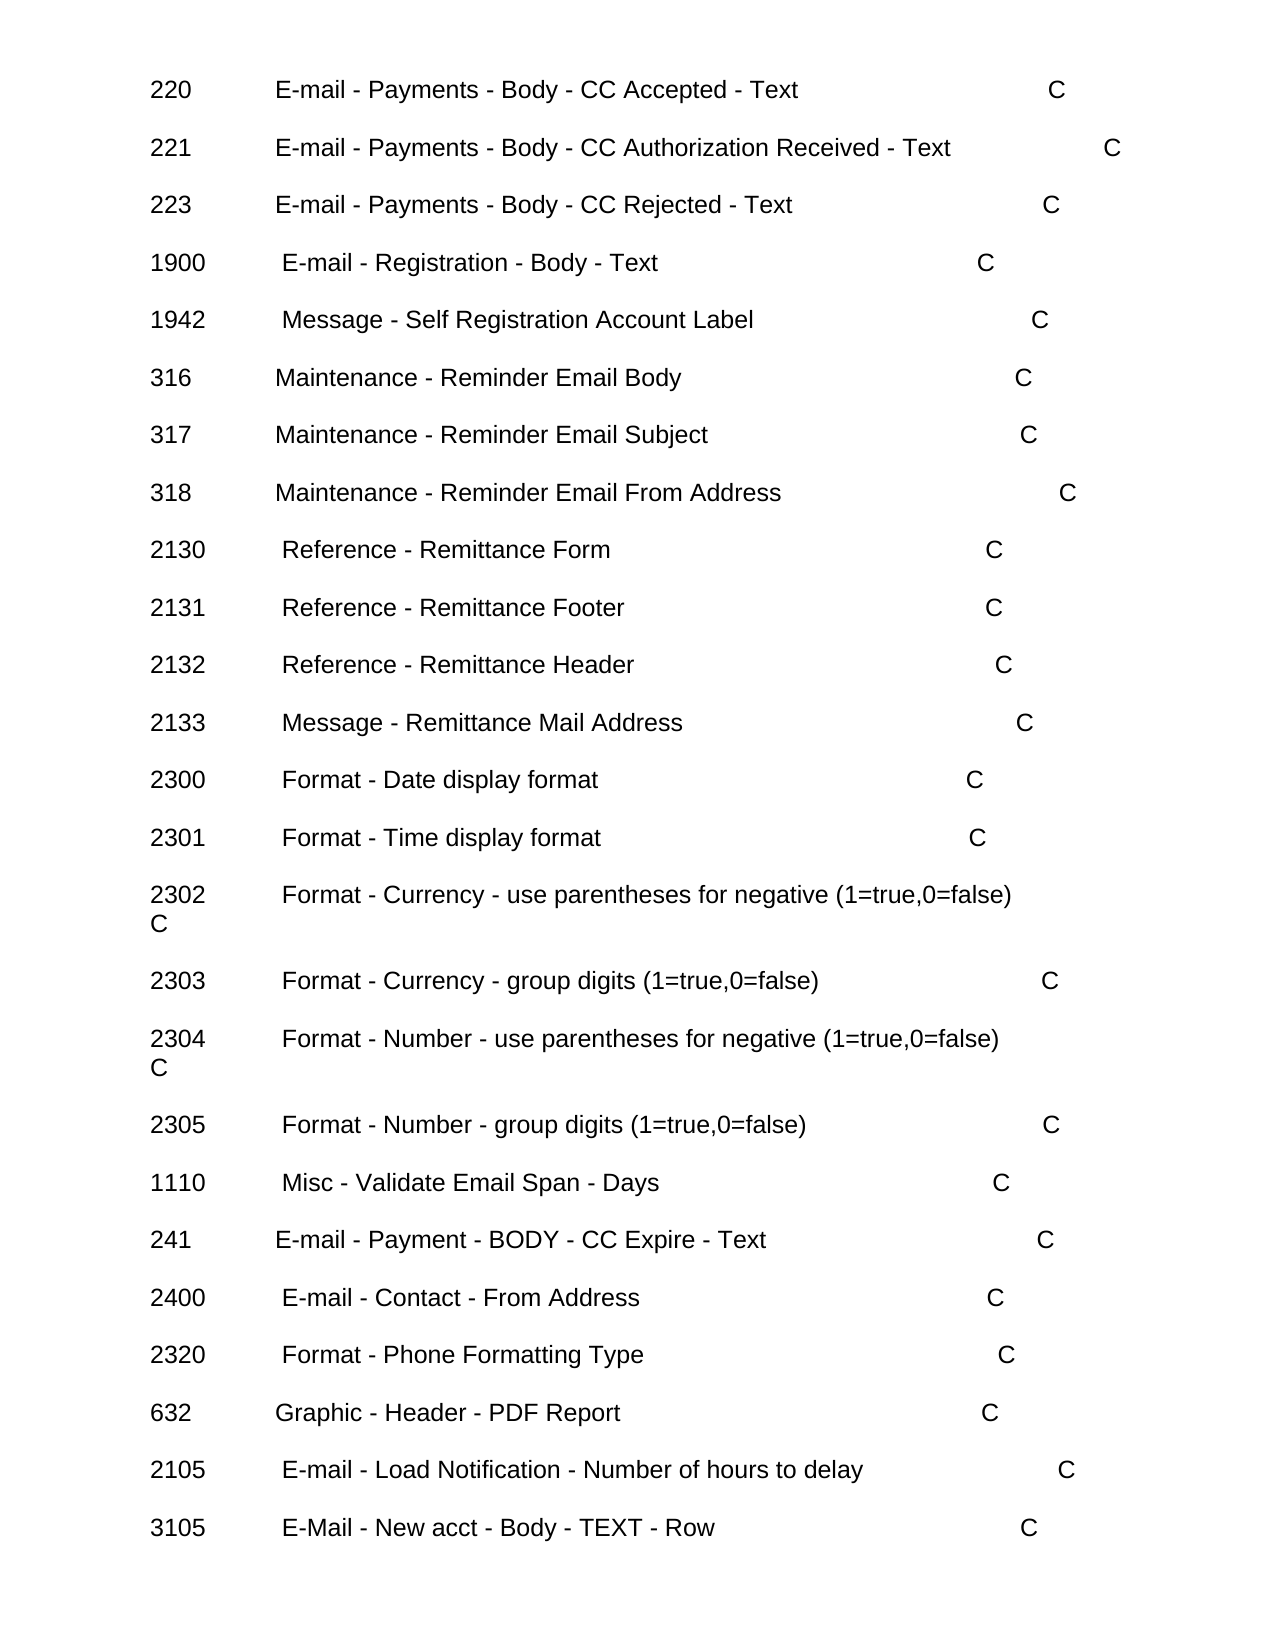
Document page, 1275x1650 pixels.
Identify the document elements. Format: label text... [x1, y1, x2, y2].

text 2300 Format - Date display format C [150, 765, 1125, 794]
text 241 E-mail - Payment - BODY - CC Expire - Text C [150, 1225, 1125, 1254]
text 2131 Reference - Remittance Footer C [150, 592, 1125, 621]
text 318 Maintenance - Reminder Email From Address C [150, 477, 1125, 506]
text 2132 Reference - Remittance Header C [150, 650, 1125, 679]
text 316 Maintenance - Reminder Email Body C [150, 362, 1125, 391]
text 2105 E-mail - Load Notification - Number of hours to delay C [150, 1455, 1125, 1484]
text 1110 Misc - Validate Email Span - Days C [150, 1167, 1125, 1196]
text 1900 E-mail - Registration - Body - Text C [150, 247, 1125, 276]
text 223 E-mail - Payments - Body - CC Rejected - Text C [150, 190, 1125, 219]
text 317 Maintenance - Reminder Email Subject C [150, 420, 1125, 449]
text 220 E-mail - Payments - Body - CC Accepted - Text C [150, 75, 1125, 104]
text 2130 Reference - Remittance Form C [150, 535, 1125, 564]
text 2301 Format - Time display format C [150, 822, 1125, 851]
text 2133 Message - Remittance Mail Address C [150, 707, 1125, 736]
text 632 Graphic - Header - PDF Report C [150, 1397, 1125, 1426]
text 3105 E-Mail - New acct - Body - TEXT - Row C [150, 1512, 1125, 1541]
text 2304 Format - Number - use parentheses for negative (1=true,0=false) C [150, 1024, 1125, 1081]
text 2302 Format - Currency - use parentheses for negative (1=true,0=false) C [150, 880, 1125, 937]
text 2305 Format - Number - group digits (1=true,0=false) C [150, 1110, 1125, 1139]
text 221 E-mail - Payments - Body - CC Authorization Received - Text C [150, 132, 1125, 161]
text 2303 Format - Currency - group digits (1=true,0=false) C [150, 966, 1125, 995]
text 1942 Message - Self Registration Account Label C [150, 305, 1125, 334]
text 2400 E-mail - Contact - From Address C [150, 1282, 1125, 1311]
text 2320 Format - Phone Formatting Type C [150, 1340, 1125, 1369]
